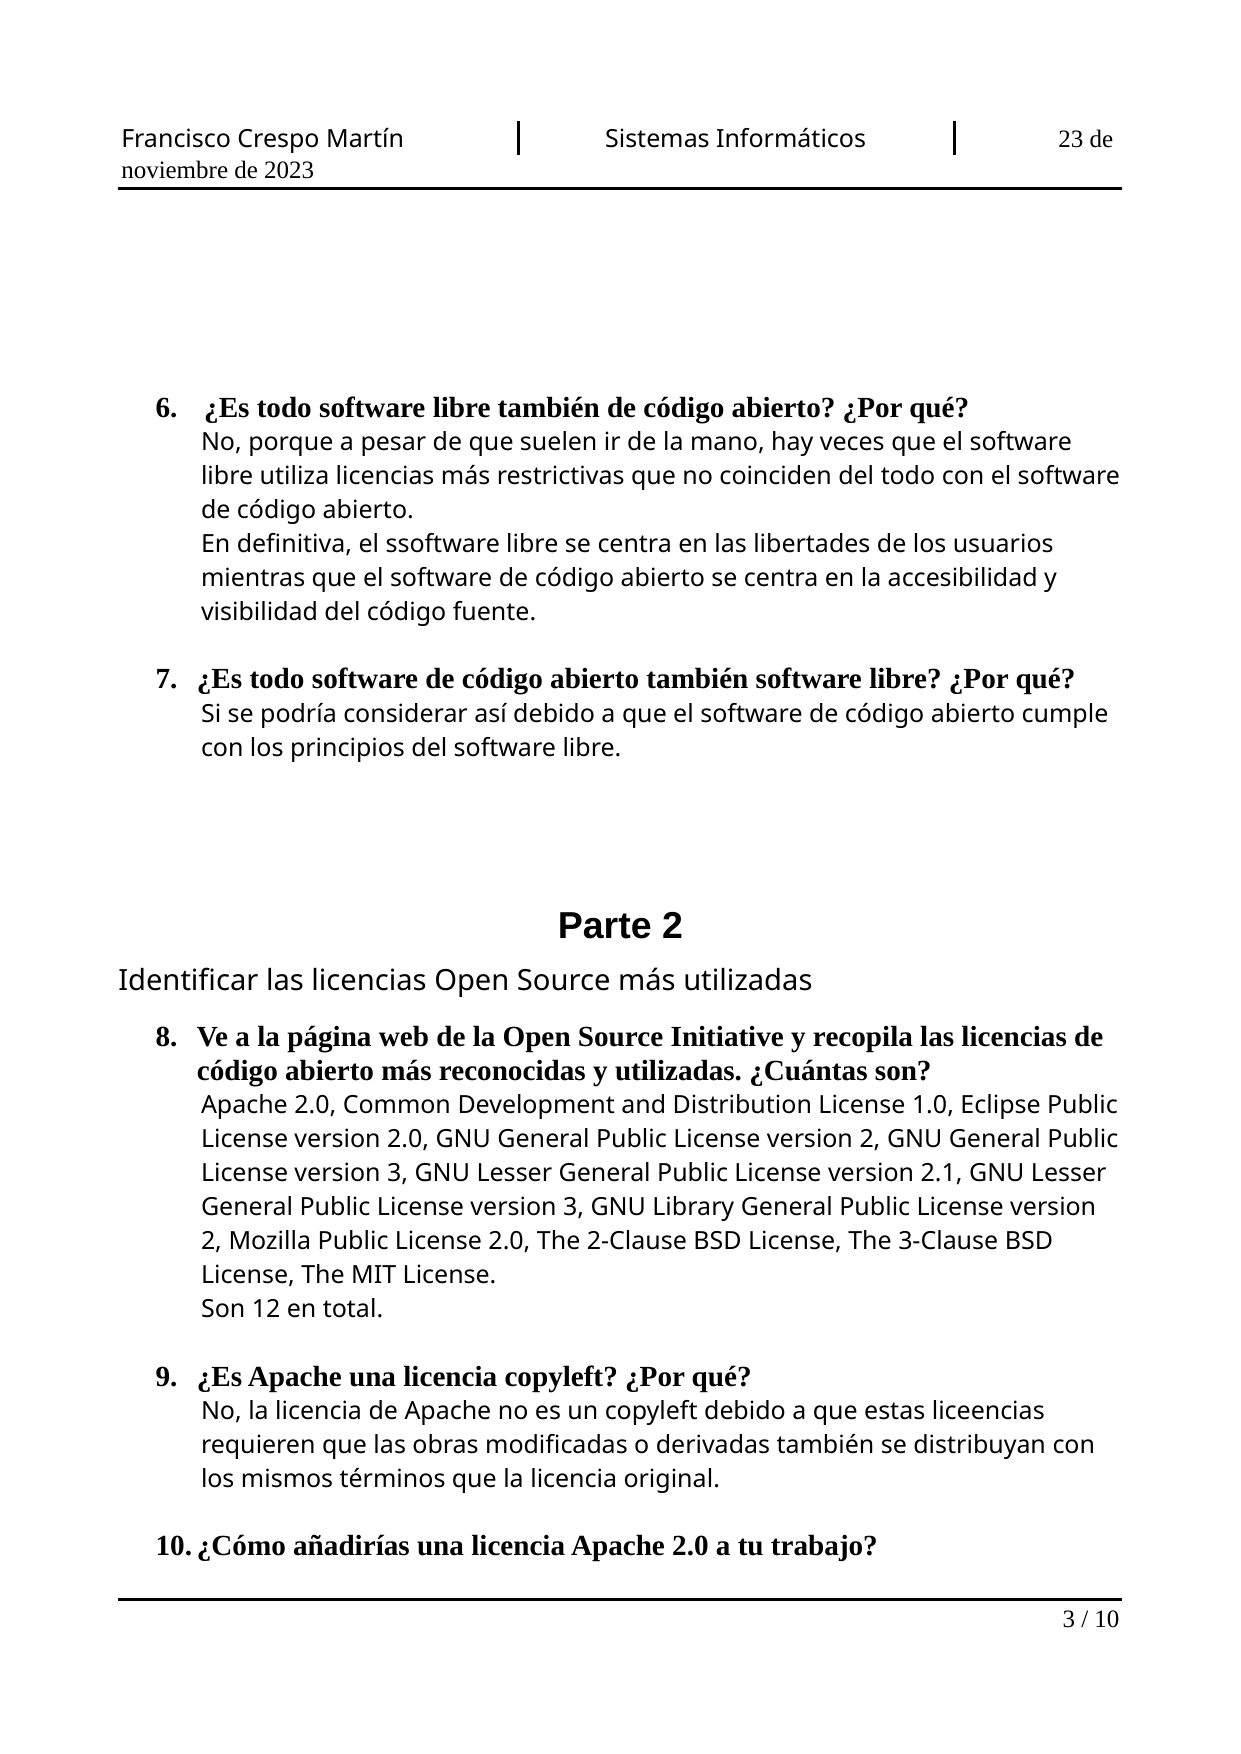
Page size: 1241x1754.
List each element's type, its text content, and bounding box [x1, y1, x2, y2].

subtitle Ve a la página web de la Open Source Initiative y recopila las licencias de código abierto más reconocidas y utilizadas. ¿Cuántas son? [155, 1019, 1122, 1086]
subtitle Si se podría considerar así debido a que el software de código abierto cumple con los principios del software libre. [201, 695, 1122, 763]
text Parte 2 [118, 903, 1122, 946]
subtitle Son 12 en total. [201, 1291, 1122, 1325]
subtitle ¿Es todo software libre también de código abierto? ¿Por qué? [155, 390, 1122, 423]
subtitle ¿Cómo añadirías una licencia Apache 2.0 a tu trabajo? [155, 1528, 1122, 1562]
subtitle No, la licencia de Apache no es un copyleft debido a que estas liceencias requieren que las obras modificadas o derivadas también se distribuyan con los mismos términos que la licencia original. [201, 1392, 1122, 1494]
subtitle ¿Es Apache una licencia copyleft? ¿Por qué? [155, 1359, 1122, 1392]
subtitle No, porque a pesar de que suelen ir de la mano, hay veces que el software libre utiliza licencias más restrictivas que no coinciden del todo con el software de código abierto. [201, 423, 1122, 525]
text Identificar las licencias Open Source más utilizadas [118, 959, 1122, 999]
subtitle En definitiva, el ssoftware libre se centra en las libertades de los usuarios mientras que el software de código abierto se centra en la accesibilidad y visibilidad del código fuente. [201, 525, 1122, 628]
subtitle ¿Es todo software de código abierto también software libre? ¿Por qué? [155, 662, 1122, 695]
subtitle Apache 2.0, Common Development and Distribution License 1.0, Eclipse Public License version 2.0, GNU General Public License version 2, GNU General Public License version 3, GNU Lesser General Public License version 2.1, GNU Lesser General Public License version 3, GNU Library General Public License version 2, Mozilla Public License 2.0, The 2-Clause BSD License, The 3-Clause BSD License, The MIT License. [201, 1086, 1122, 1291]
